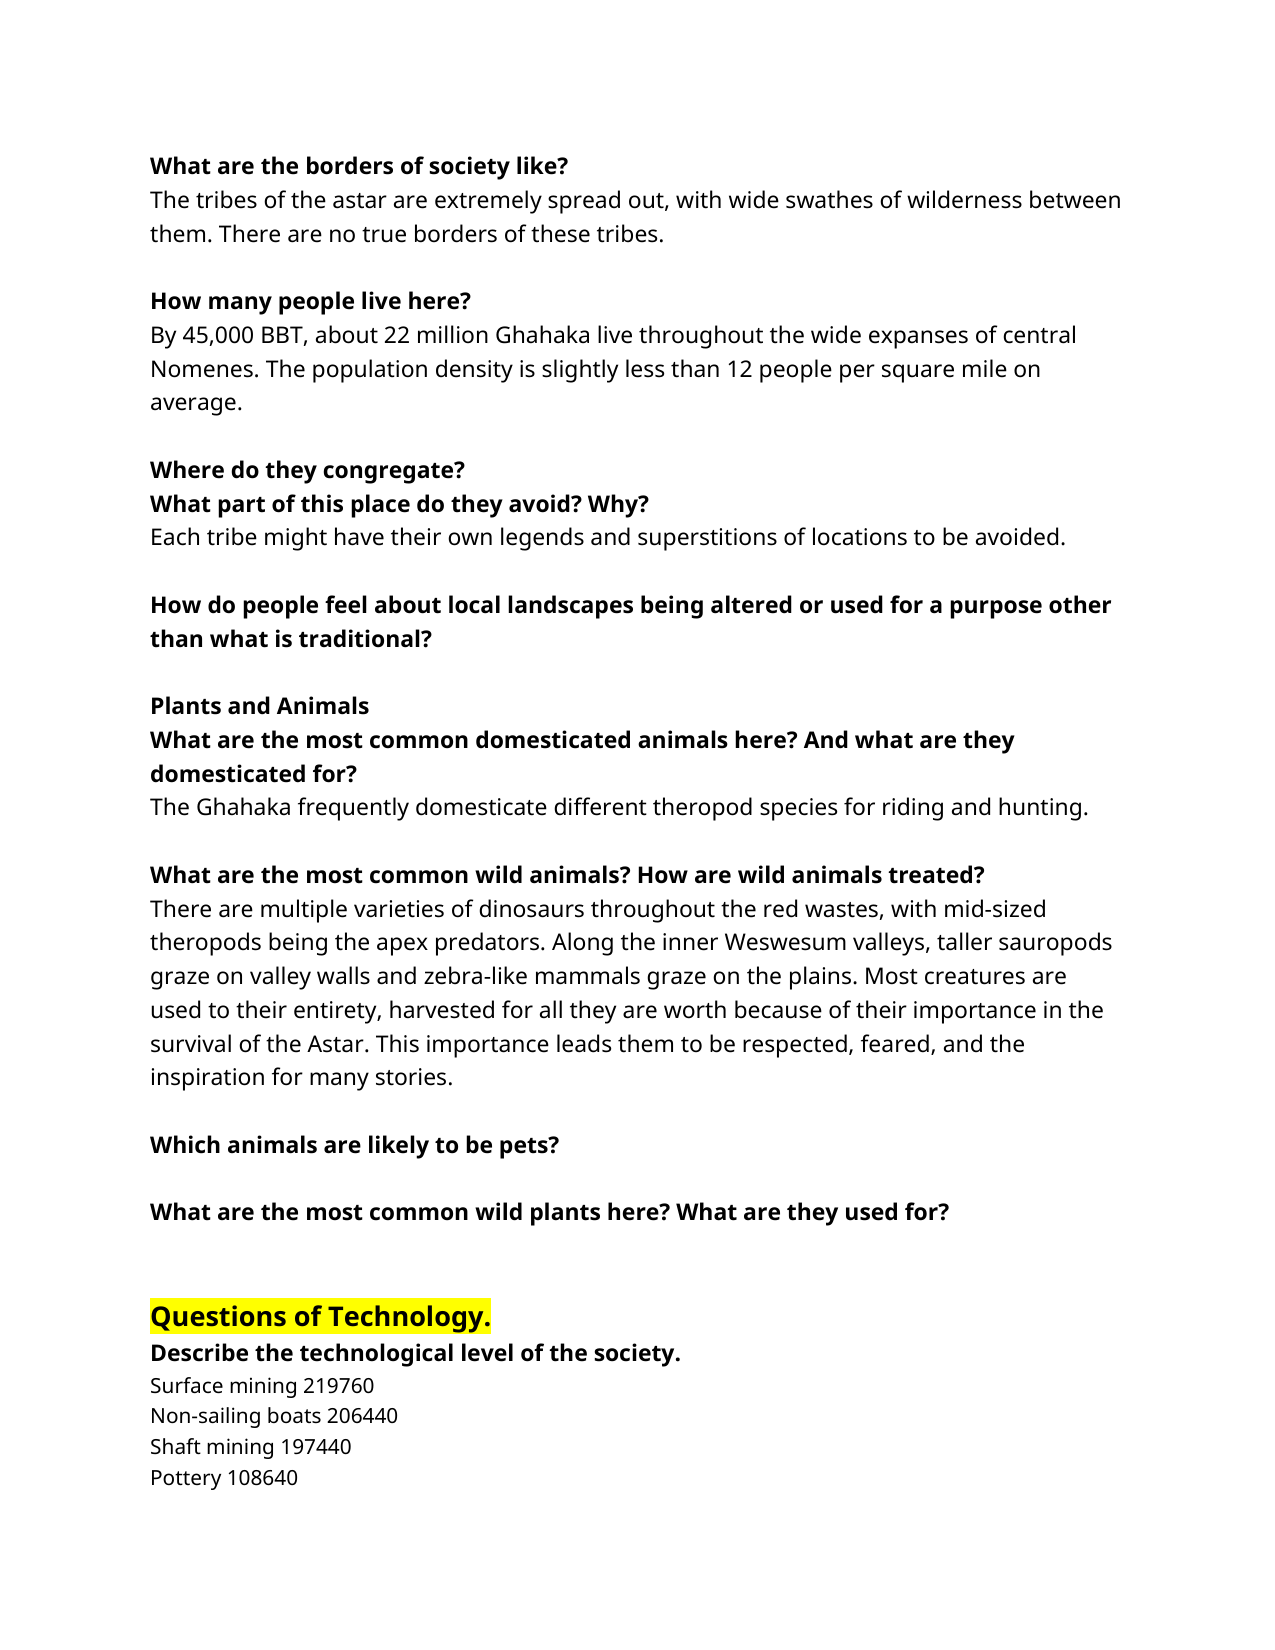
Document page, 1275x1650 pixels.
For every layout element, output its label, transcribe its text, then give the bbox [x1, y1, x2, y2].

text What are the most common wild plants here? What are they used for? [150, 1196, 1125, 1261]
text Pottery 108640 [150, 1463, 1125, 1491]
text Questions of Technology. [150, 1297, 1125, 1334]
text Non-sailing boats 206440 [150, 1402, 1125, 1430]
text Describe the technological level of the society. [150, 1337, 1125, 1368]
text What are the most common domesticated animals here? And what are they domesticated for? The Ghahaka frequently domesticate different theropod species for riding and hunting. [150, 724, 1125, 822]
text Which animals are likely to be pets? [150, 1129, 1125, 1160]
text What are the most common wild animals? How are wild animals treated? There are multiple varieties of dinosaurs throughout the red wastes, with mid-sized theropods being the apex predators. Along the inner Weswesum valleys, taller sauropods graze on valley walls and zebra-like mammals graze on the plains. Most creatures are used to their entirety, harvested for all they are worth because of their importance in the survival of the Astar. This importance leads them to be respected, feared, and the inspiration for many stories. [150, 859, 1125, 1092]
text Plants and Animals [150, 690, 1125, 721]
text How do people feel about local landscapes being altered or used for a purpose other than what is traditional? [150, 589, 1125, 654]
text Where do they congregate? [150, 454, 1125, 485]
text How many people live here? By 45,000 BBT, about 22 million Ghahaka live throughout the wide expanses of central Nomenes. The population density is slightly less than 12 people per square mile on average. [150, 285, 1125, 417]
text Surface mining 219760 [150, 1371, 1125, 1399]
text What are the borders of society like? The tribes of the astar are extremely spread out, with wide swathes of wilderness between them. There are no true borders of these tribes. [150, 150, 1125, 249]
text What part of this place do they avoid? Why? Each tribe might have their own legends and superstitions of locations to be avoided. [150, 487, 1125, 552]
text Shaft mining 197440 [150, 1432, 1125, 1461]
